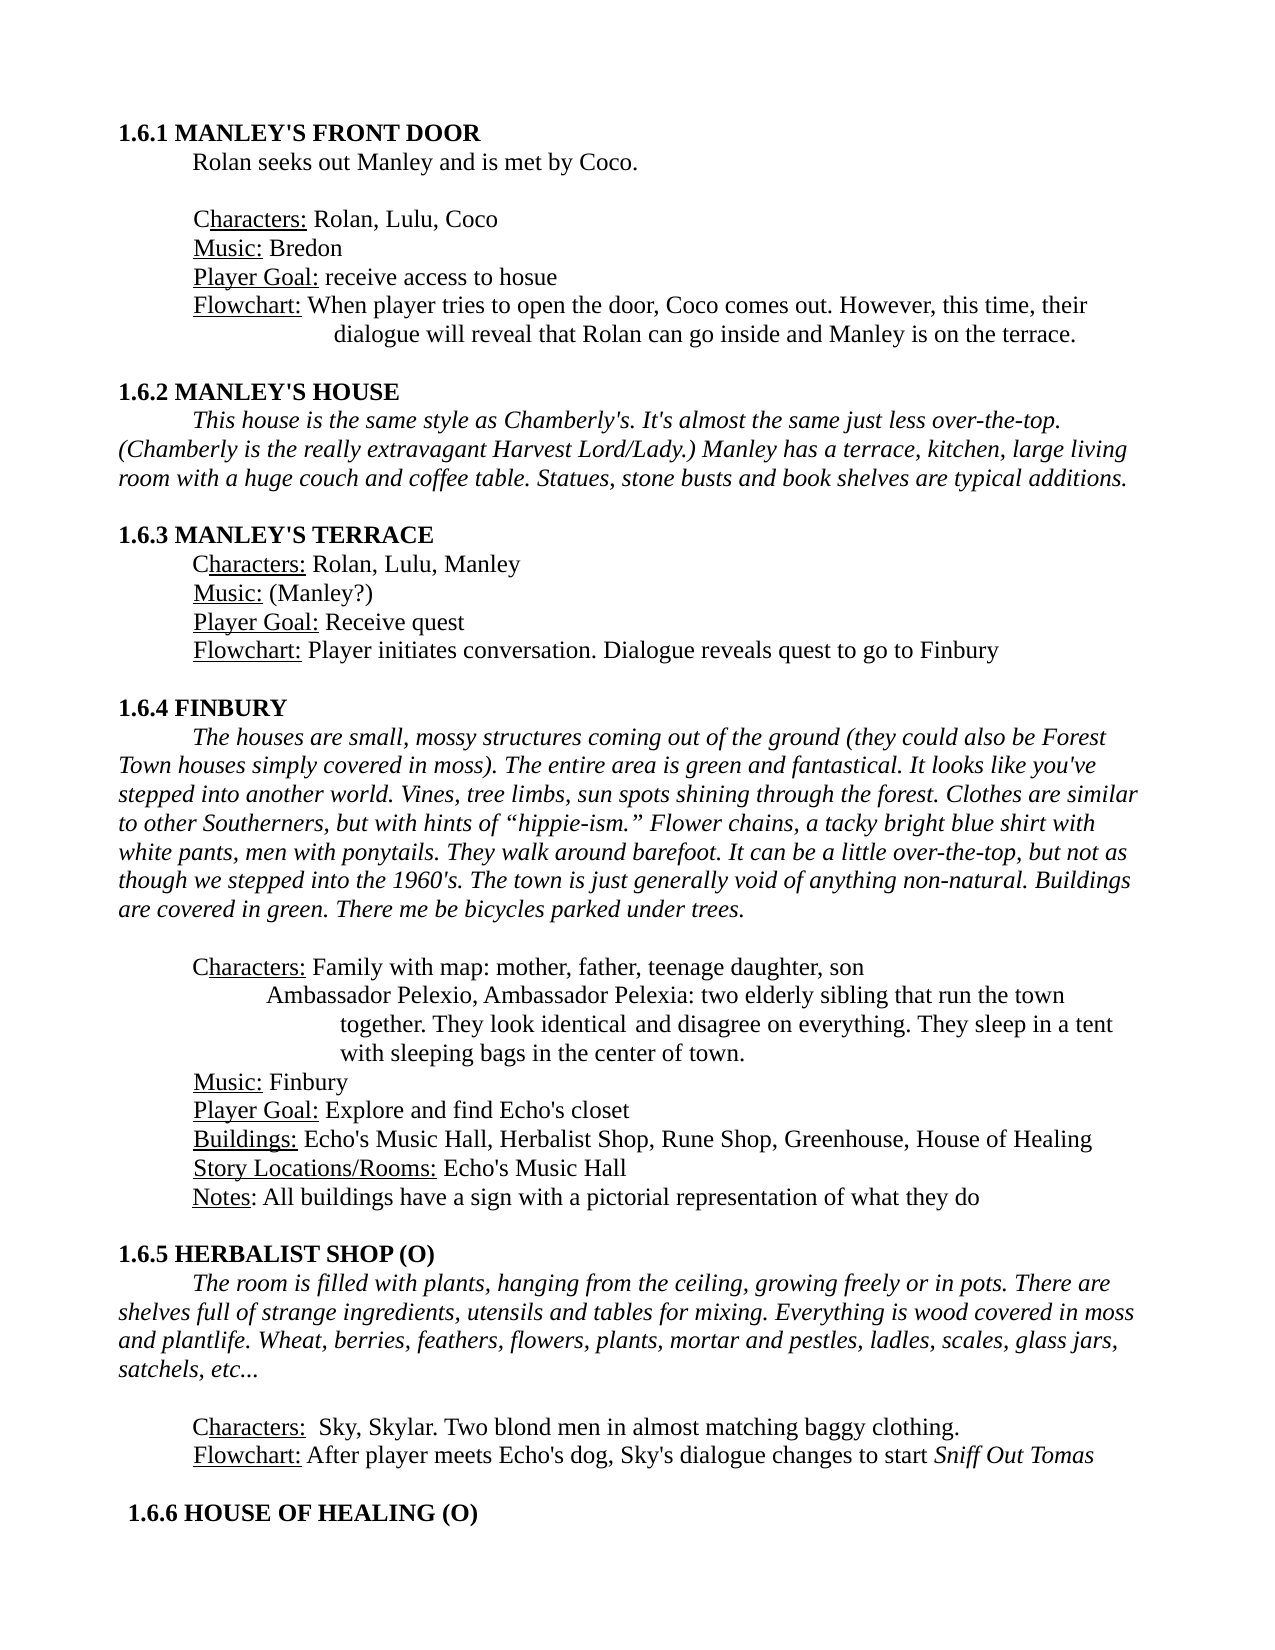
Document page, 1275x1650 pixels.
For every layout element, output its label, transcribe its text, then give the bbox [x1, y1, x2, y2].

text Ambassador Pelexio, Ambassador Pelexia: two elderly sibling that run the town together. They look identical and disagree on everything. They sleep in a tent with sleeping bags in the center of town. [118, 981, 1157, 1067]
text Player Goal: Explore and find Echo's closet [193, 1096, 1157, 1124]
text 1.6.3 MANLEY'S TERRACE [118, 521, 1157, 549]
text Music: Bredon [193, 233, 1157, 262]
text 1.6.6 HOUSE OF HEALING (O) [128, 1498, 1157, 1527]
text Buildings: Echo's Music Hall, Herbalist Shop, Rune Shop, Greenhouse, House of Healing [193, 1124, 1157, 1153]
text Player Goal: receive access to hosue [193, 262, 1157, 291]
text Music: (Manley?) [193, 578, 1157, 607]
text Music: Finbury [193, 1067, 1157, 1096]
text Characters: Rolan, Lulu, Manley [118, 549, 1157, 578]
text Characters: Family with map: mother, father, teenage daughter, son [118, 952, 1157, 981]
text 1.6.1 MANLEY'S FRONT DOOR [118, 118, 1157, 147]
text Characters: Rolan, Lulu, Coco [193, 204, 1157, 233]
text Flowchart: Player initiates conversation. Dialogue reveals quest to go to Finbury [193, 636, 1157, 664]
text 1.6.2 MANLEY'S HOUSE [118, 377, 1157, 406]
text Notes: All buildings have a sign with a pictorial representation of what they do [118, 1182, 1157, 1211]
text This house is the same style as Chamberly's. It's almost the same just less over-the-top. (Chamberly is the really extravagant Harvest Lord/Lady.) Manley has a terrace, kitchen, large living room with a huge couch and coffee table. Statues, stone busts and book shelves are typical additions. [118, 406, 1157, 492]
text Flowchart: After player meets Echo's dog, Sky's dialogue changes to start Sniff Out Tomas [193, 1441, 1157, 1469]
text Characters: Sky, Skylar. Two blond men in almost matching baggy clothing. [118, 1412, 1157, 1441]
text Story Locations/Rooms: Echo's Music Hall [193, 1153, 1157, 1182]
text Flowchart: When player tries to open the door, Coco comes out. However, this time, their dialogue will reveal that Rolan can go inside and Manley is on the terrace. [193, 291, 1157, 348]
text 1.6.4 FINBURY [118, 693, 1157, 722]
text The houses are small, mossy structures coming out of the ground (they could also be Forest Town houses simply covered in moss). The entire area is green and fantastical. It looks like you've stepped into another world. Vines, tree limbs, sun spots shining through the forest. Clothes are similar to other Southerners, but with hints of “hippie-ism.” Flower chains, a tacky bright blue shirt with white pants, men with ponytails. They walk around barefoot. It can be a little over-the-top, but not as though we stepped into the 1960's. The town is just generally void of anything non-natural. Buildings are covered in green. There me be bicycles parked under trees. [118, 722, 1157, 923]
text 1.6.5 HERBALIST SHOP (O) [118, 1239, 1157, 1268]
text The room is filled with plants, hanging from the ceiling, growing freely or in pots. There are shelves full of strange ingredients, utensils and tables for mixing. Everything is wood covered in moss and plantlife. Wheat, berries, feathers, flowers, plants, mortar and pestles, ladles, scales, glass jars, satchels, etc... [118, 1268, 1157, 1383]
text Rolan seeks out Manley and is met by Coco. [118, 147, 1157, 176]
text Player Goal: Receive quest [193, 607, 1157, 636]
